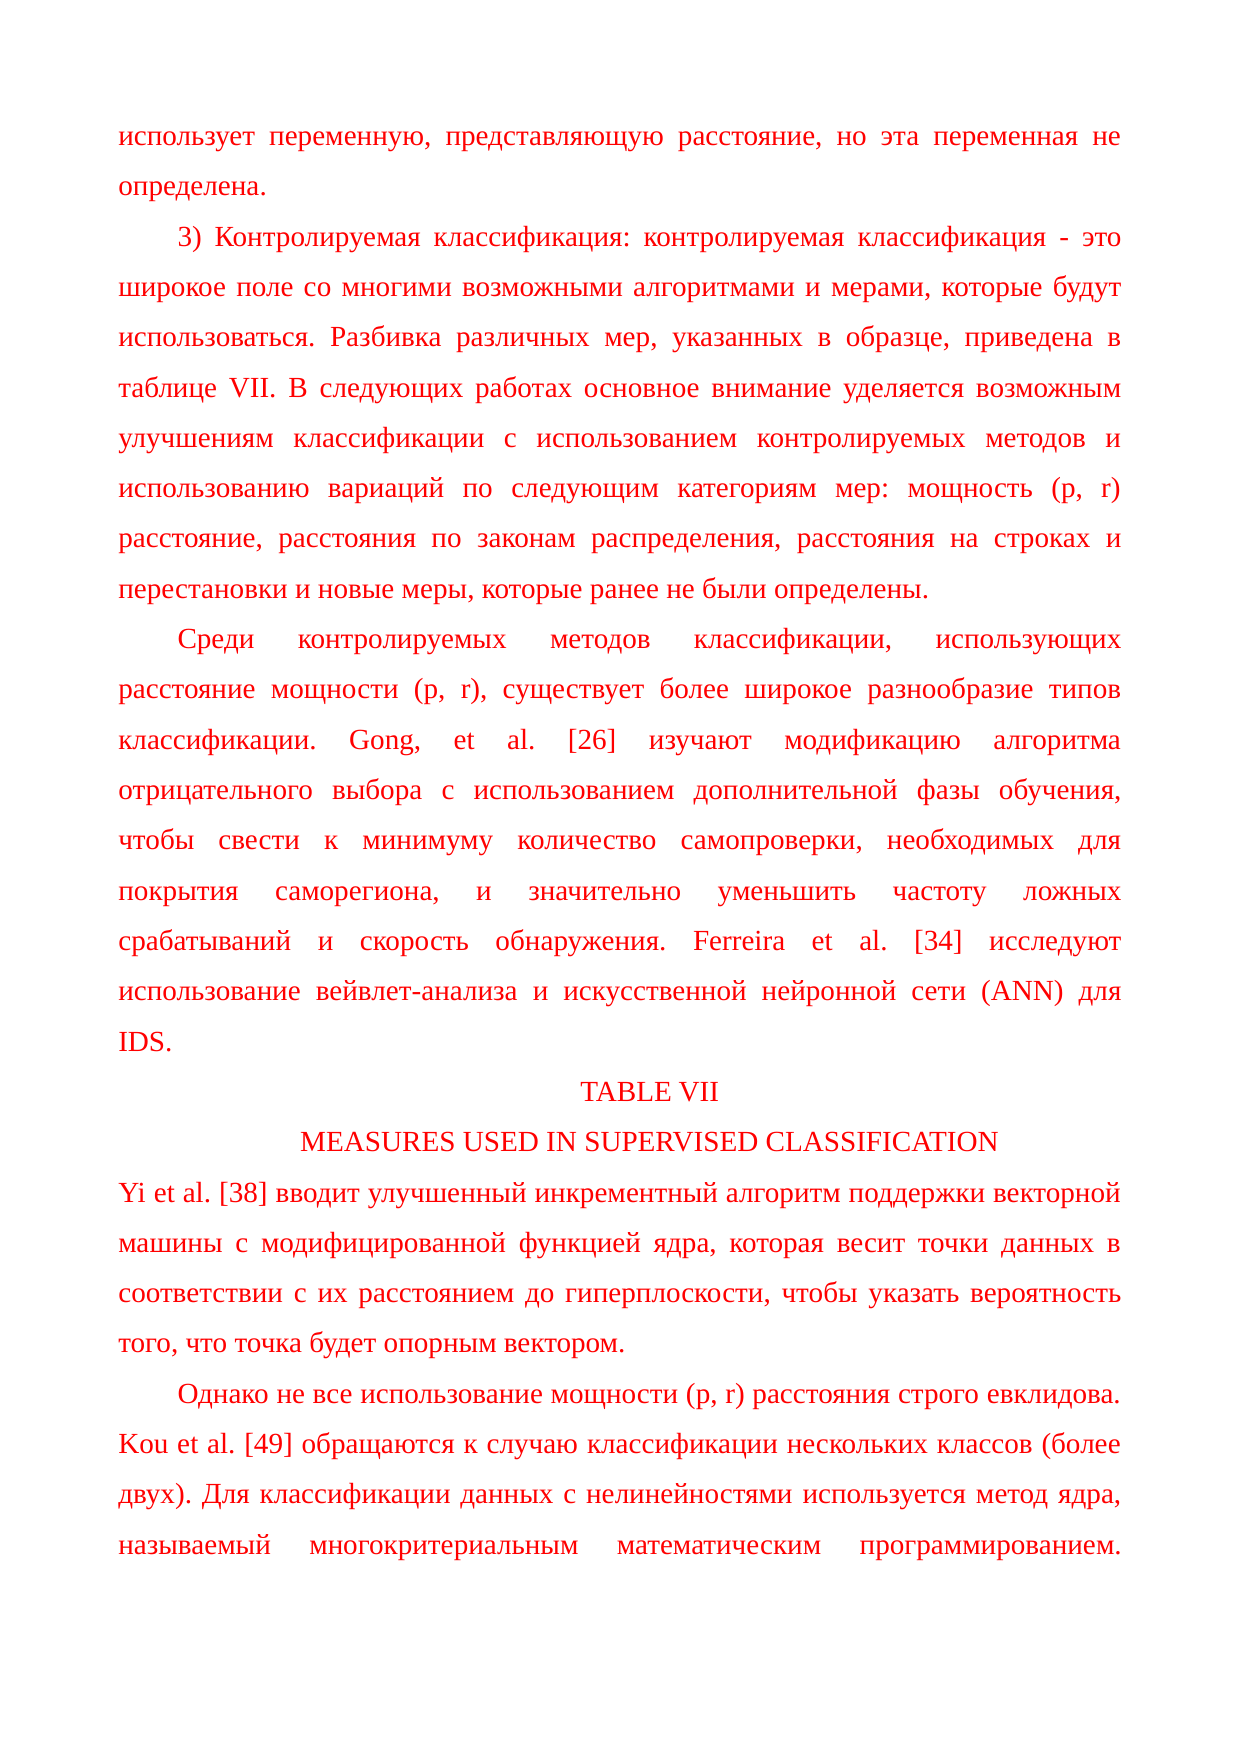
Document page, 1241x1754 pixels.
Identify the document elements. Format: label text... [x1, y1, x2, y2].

text Среди контролируемых методов классификации, использующих расстояние мощности (p, r), существует более широкое разнообразие типов классификации. Gong, et al. [26] изучают модификацию алгоритма отрицательного выбора с использованием дополнительной фазы обучения, чтобы свести к минимуму количество самопроверки, необходимых для покрытия саморегиона, и значительно уменьшить частоту ложных срабатываний и скорость обнаружения. Ferreira et al. [34] исследуют использование вейвлет-анализа и искусственной нейронной сети (ANN) для IDS. [118, 621, 1122, 1057]
text Yi et al. [38] вводит улучшенный инкрементный алгоритм поддержки векторной машины с модифицированной функцией ядра, которая весит точки данных в соответствии с их расстоянием до гиперплоскости, чтобы указать вероятность того, что точка будет опорным вектором. [118, 1175, 1122, 1359]
text TABLE VII [118, 1074, 1122, 1108]
text MEASURES USED IN SUPERVISED CLASSIFICATION [118, 1124, 1122, 1158]
text использует переменную, представляющую расстояние, но эта переменная не определена. [118, 118, 1122, 202]
text Однако не все использование мощности (p, r) расстояния строго евклидова. Kou et al. [49] обращаются к случаю классификации нескольких классов (более двух). Для классификации данных с нелинейностями используется метод ядра, называемый многокритериальным математическим программированием. [118, 1376, 1122, 1560]
text 3) Контролируемая классификация: контролируемая классификация - это широкое поле со многими возможными алгоритмами и мерами, которые будут использоваться. Разбивка различных мер, указанных в образце, приведена в таблице VII. В следующих работах основное внимание уделяется возможным улучшениям классификации с использованием контролируемых методов и использованию вариаций по следующим категориям мер: мощность (p, r) расстояние, расстояния по законам распределения, расстояния на строках и перестановки и новые меры, которые ранее не были определены. [118, 219, 1122, 604]
